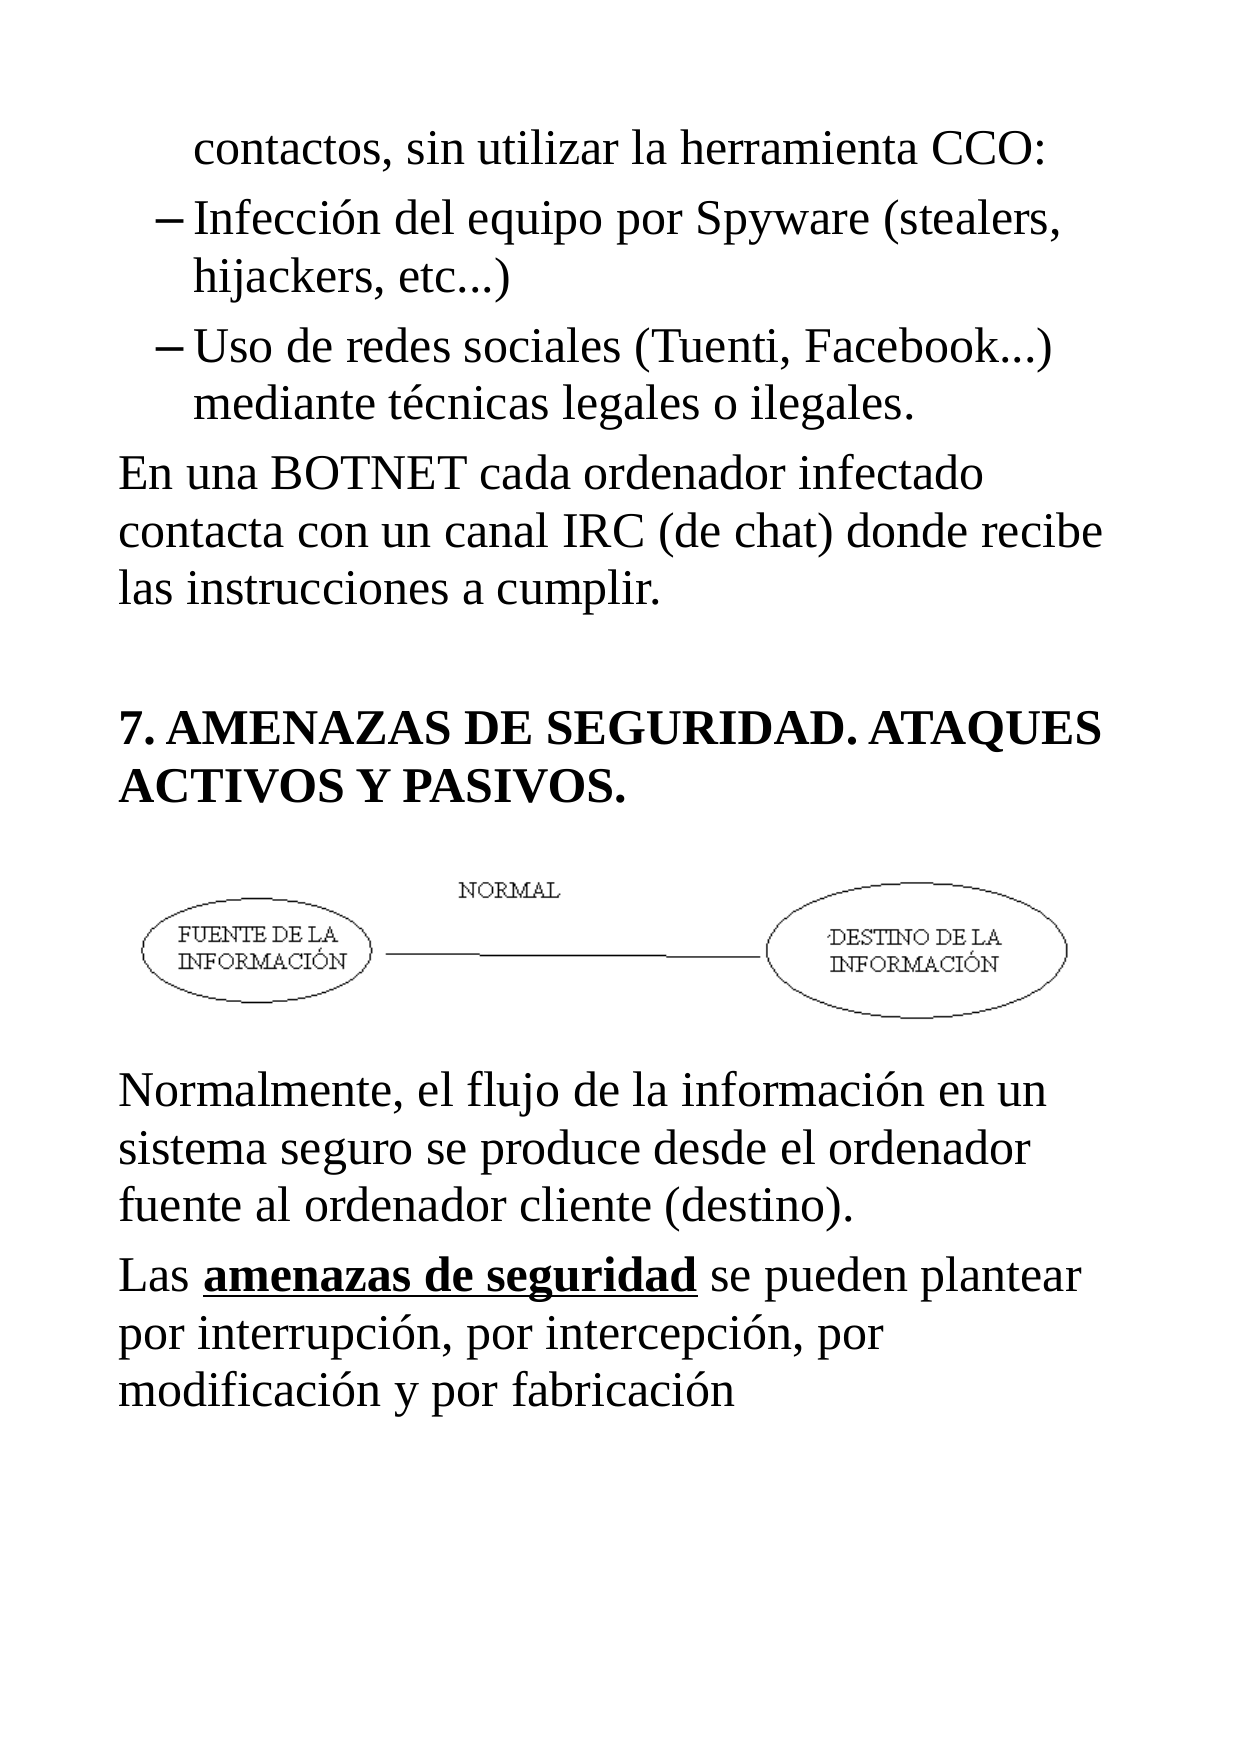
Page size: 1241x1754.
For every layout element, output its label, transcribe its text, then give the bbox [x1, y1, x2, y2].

list Uso de redes sociales (Tuenti, Facebook...) mediante técnicas legales o ilegales. [156, 316, 1122, 431]
text Las amenazas de seguridad se pueden plantear por interrupción, por intercepción, por modificación y por fabricación [118, 1245, 1122, 1417]
text Normalmente, el flujo de la información en un sistema seguro se produce desde el ordenador fuente al ordenador cliente (destino). [118, 1060, 1122, 1232]
text En una BOTNET cada ordenador infectado contacta con un canal IRC (de chat) donde recibe las instrucciones a cumplir. [118, 443, 1122, 616]
list Infección del equipo por Spyware (stealers, hijackers, etc...) [156, 188, 1122, 303]
text 7. AMENAZAS DE SEGURIDAD. ATAQUES ACTIVOS Y PASIVOS. [118, 698, 1122, 813]
picture [134, 834, 1105, 1039]
list contactos, sin utilizar la herramienta CCO: [156, 118, 1122, 176]
